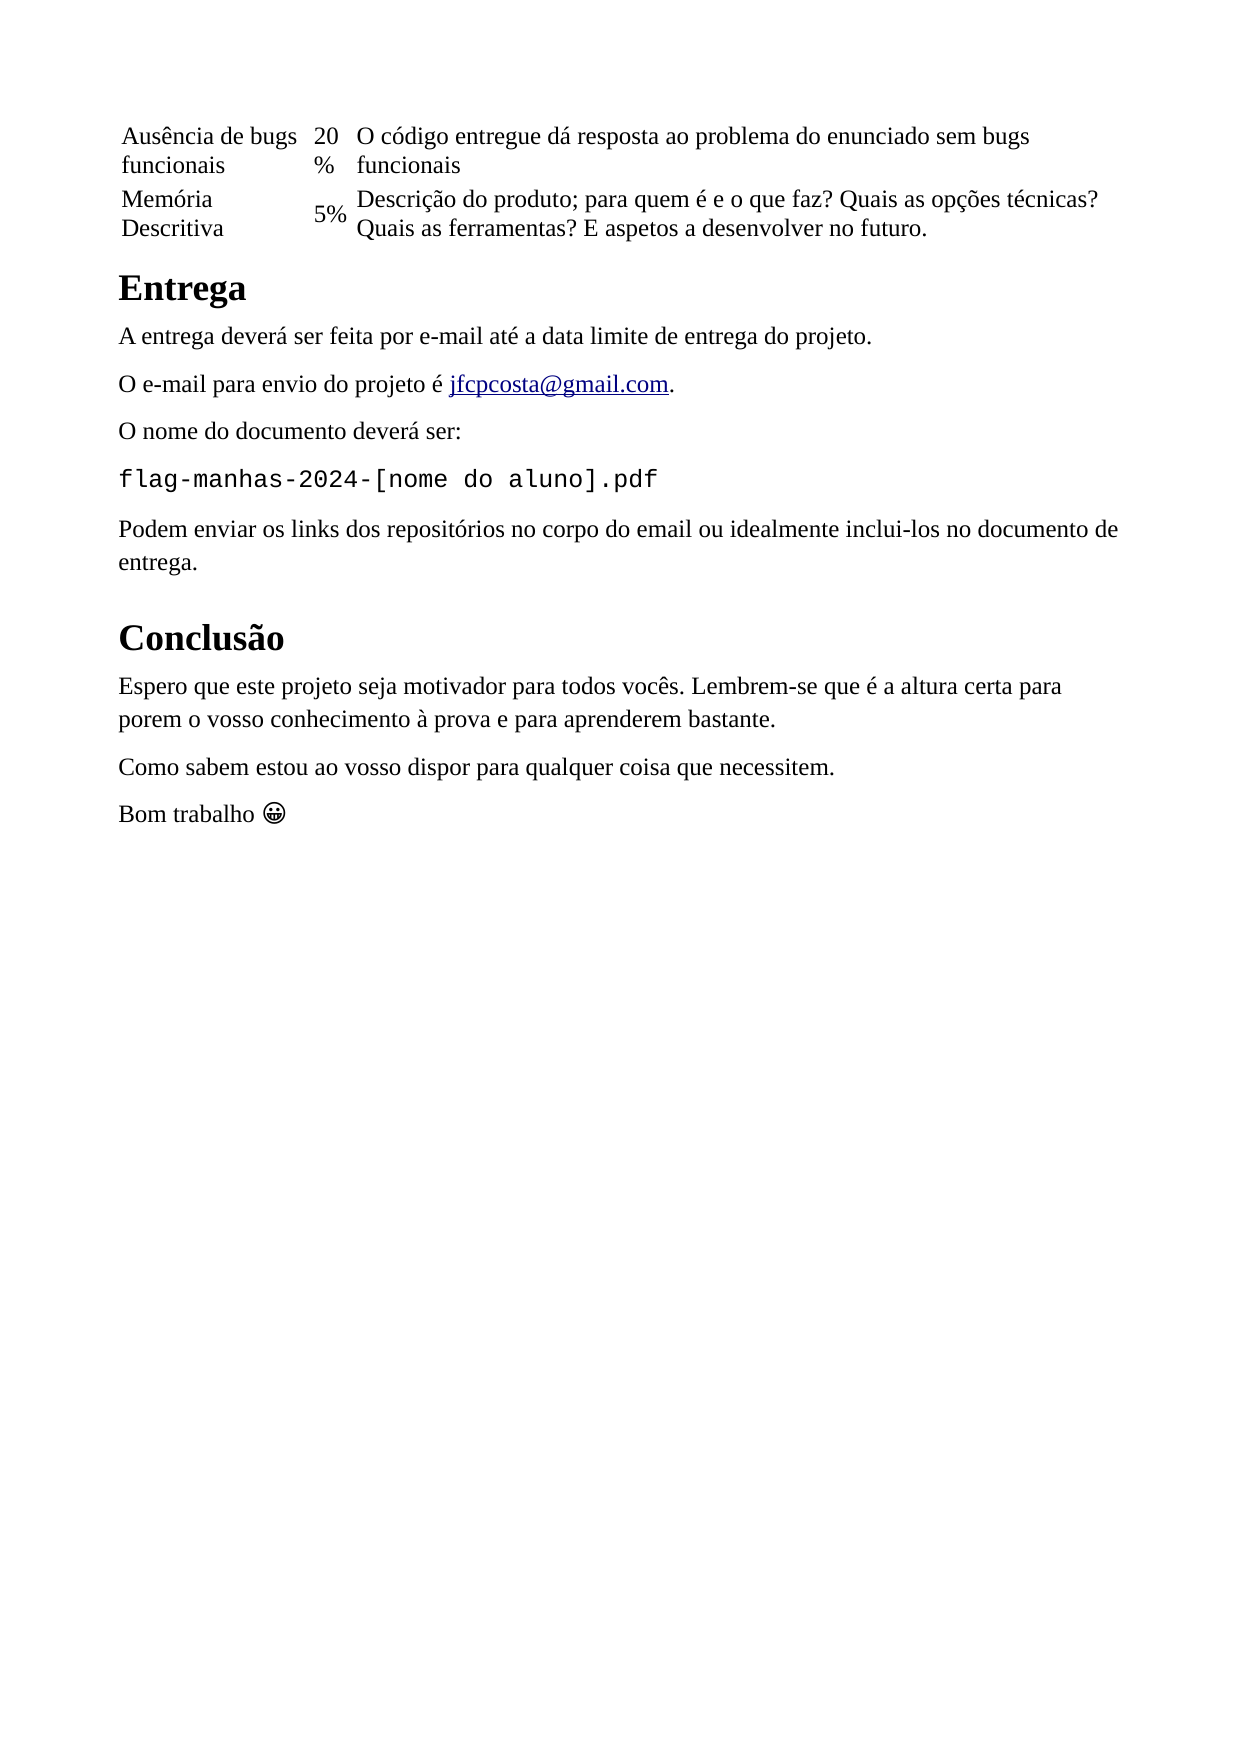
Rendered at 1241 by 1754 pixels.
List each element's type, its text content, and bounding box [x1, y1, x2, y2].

subtitle Entrega [118, 266, 1122, 309]
text Bom trabalho 😀 [118, 799, 1122, 828]
text Espero que este projeto seja motivador para todos vocês. Lembrem-se que é a altura certa para porem o vosso conhecimento à prova e para aprenderem bastante. [118, 671, 1122, 733]
table_cell Ausência de bugs funcionais [118, 118, 311, 181]
table_cell Descrição do produto; para quem é e o que faz? Quais as opções técnicas? Quais as ferramentas? E aspetos a desenvolver no futuro. [354, 181, 1122, 245]
table_cell Memória Descritiva [118, 181, 311, 245]
text A entrega deverá ser feita por e-mail até a data limite de entrega do projeto. [118, 321, 1122, 350]
subtitle Conclusão [118, 616, 1122, 659]
text O e-mail para envio do projeto é jfcpcosta@gmail.com. [118, 369, 1122, 398]
table_cell 5% [311, 181, 353, 245]
table_cell O código entregue dá resposta ao problema do enunciado sem bugs funcionais [354, 118, 1122, 181]
table_cell 20% [311, 118, 353, 181]
text Como sabem estou ao vosso dispor para qualquer coisa que necessitem. [118, 752, 1122, 781]
text Podem enviar os links dos repositórios no corpo do email ou idealmente inclui-los no documento de entrega. [118, 514, 1122, 576]
text O nome do documento deverá ser: [118, 416, 1122, 445]
text flag-manhas-2024-[nome do aluno].pdf [118, 464, 1122, 495]
